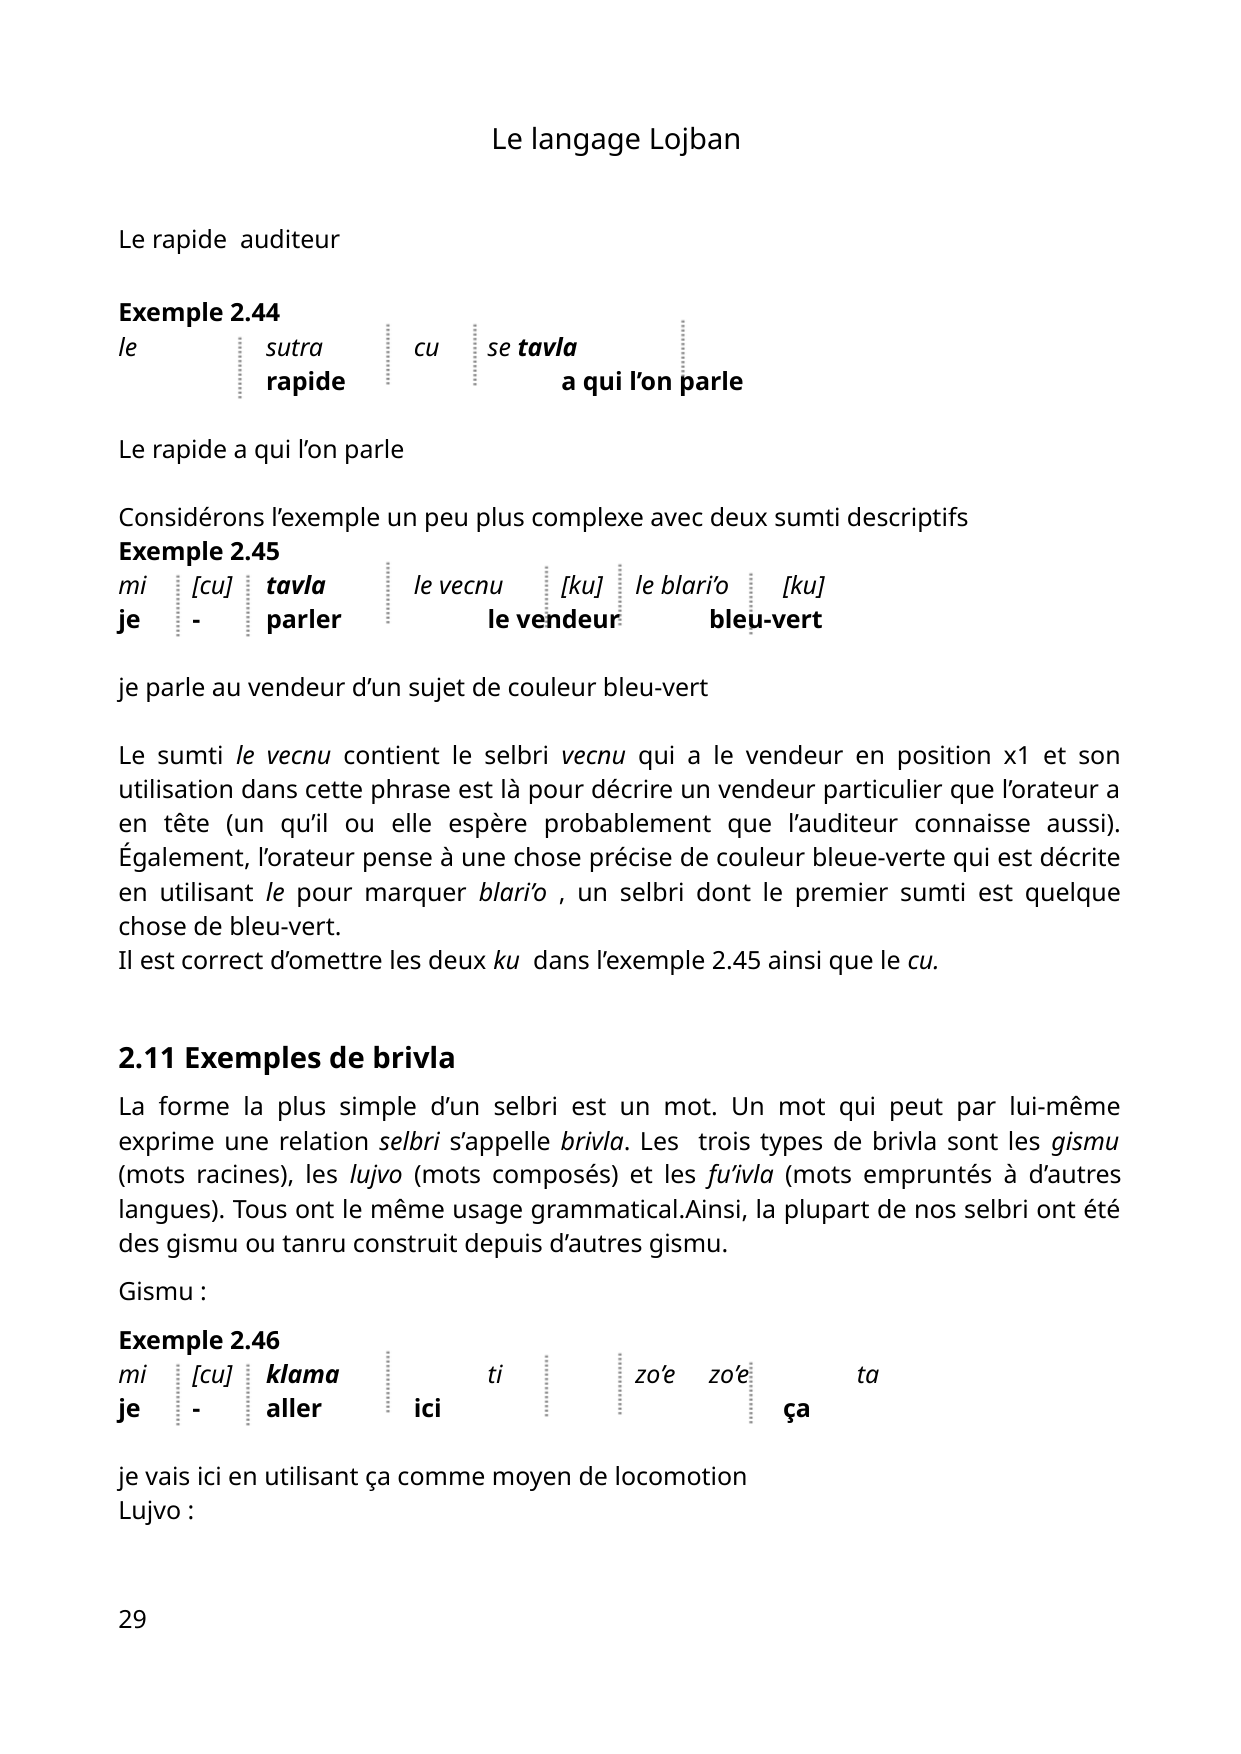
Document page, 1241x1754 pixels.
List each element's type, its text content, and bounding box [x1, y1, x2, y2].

picture [170, 569, 188, 641]
text Le sumti le vecnu contient le selbri vecnu qui a le vendeur en position x1 et son utilisation dans cette phrase est là pour décrire un vendeur particulier que l’orateur a en tête (un qu’il ou elle espère probablement que l’auditeur connaisse aussi). Également, l’orateur pense à une chose précise de couleur bleue-verte qui est décrite en utilisant le pour marquer blari’o , un selbri dont le premier sumti est quelque chose de bleu-vert. [118, 738, 1122, 942]
subtitle 2.11 Exemples de brivla [118, 1037, 1122, 1077]
picture [743, 1357, 761, 1428]
text se tavla [485, 329, 675, 363]
picture [170, 1358, 188, 1430]
text je - parler le vendeur bleu-vert [188, 602, 241, 636]
text je - parler le vendeur bleu-vert [761, 602, 1122, 636]
text [118, 363, 232, 397]
text Gismu : [118, 1274, 1122, 1308]
text Considérons l’exemple un peu plus complexe avec deux sumti descriptifs [118, 499, 1122, 533]
picture [241, 569, 258, 641]
text [ku] [761, 568, 1122, 602]
text ça [761, 1391, 1122, 1425]
text - aller ici [258, 1391, 743, 1425]
text le vecnu [398, 568, 539, 602]
text rapide a qui l’on parle [249, 363, 1122, 397]
picture [467, 318, 485, 390]
picture [612, 1347, 630, 1419]
text Exemple 2.46 [118, 1323, 1122, 1357]
picture [612, 558, 630, 630]
text mi [cu] klama ti zo’e zo’e ta [398, 1357, 539, 1391]
picture [539, 560, 556, 632]
text mi [cu] klama ti zo’e zo’e ta [556, 1357, 612, 1391]
text Il est correct d’omettre les deux ku dans l’exemple 2.45 ainsi que le cu. [118, 942, 1122, 976]
picture [380, 318, 398, 389]
picture [232, 331, 249, 403]
text Le rapide a qui l’on parle [118, 431, 1122, 465]
text le sutra [118, 329, 380, 363]
text mi [cu] klama ti zo’e zo’e ta [118, 1357, 380, 1391]
text cu [398, 329, 467, 363]
text je - parler le vendeur bleu-vert [258, 602, 743, 636]
picture [539, 1349, 556, 1421]
text je - parler le vendeur bleu-vert [118, 602, 170, 636]
picture [380, 1345, 398, 1417]
text je parle au vendeur d’un sujet de couleur bleu-vert [118, 670, 1122, 704]
text Le rapide auditeur [118, 221, 1122, 255]
picture [380, 556, 398, 628]
text mi [cu] tavla [118, 568, 380, 602]
picture [241, 1358, 258, 1430]
text Exemple 2.45 [118, 533, 1122, 568]
text je vais ici en utilisant ça comme moyen de locomotion [118, 1459, 1122, 1493]
text [188, 1391, 241, 1425]
text mi [cu] klama ti zo’e zo’e ta [761, 1357, 1122, 1391]
text La forme la plus simple d’un selbri est un mot. Un mot qui peut par lui-même exprime une relation selbri s’appelle brivla. Les trois types de brivla sont les gismu (mots racines), les lujvo (mots composés) et les fu’ivla (mots empruntés à d’autres langues). Tous ont le même usage grammatical.Ainsi, la plupart de nos selbri ont été des gismu ou tanru construit depuis d’autres gismu. [118, 1089, 1122, 1259]
text Lujvo : [118, 1493, 1122, 1527]
text [693, 329, 1122, 363]
text [ku] [556, 568, 612, 602]
text je [118, 1391, 170, 1425]
picture [743, 567, 761, 639]
picture [675, 314, 693, 386]
text Exemple 2.44 [118, 295, 1122, 329]
text le blari’o [630, 568, 743, 602]
text mi [cu] klama ti zo’e zo’e ta [630, 1357, 743, 1391]
